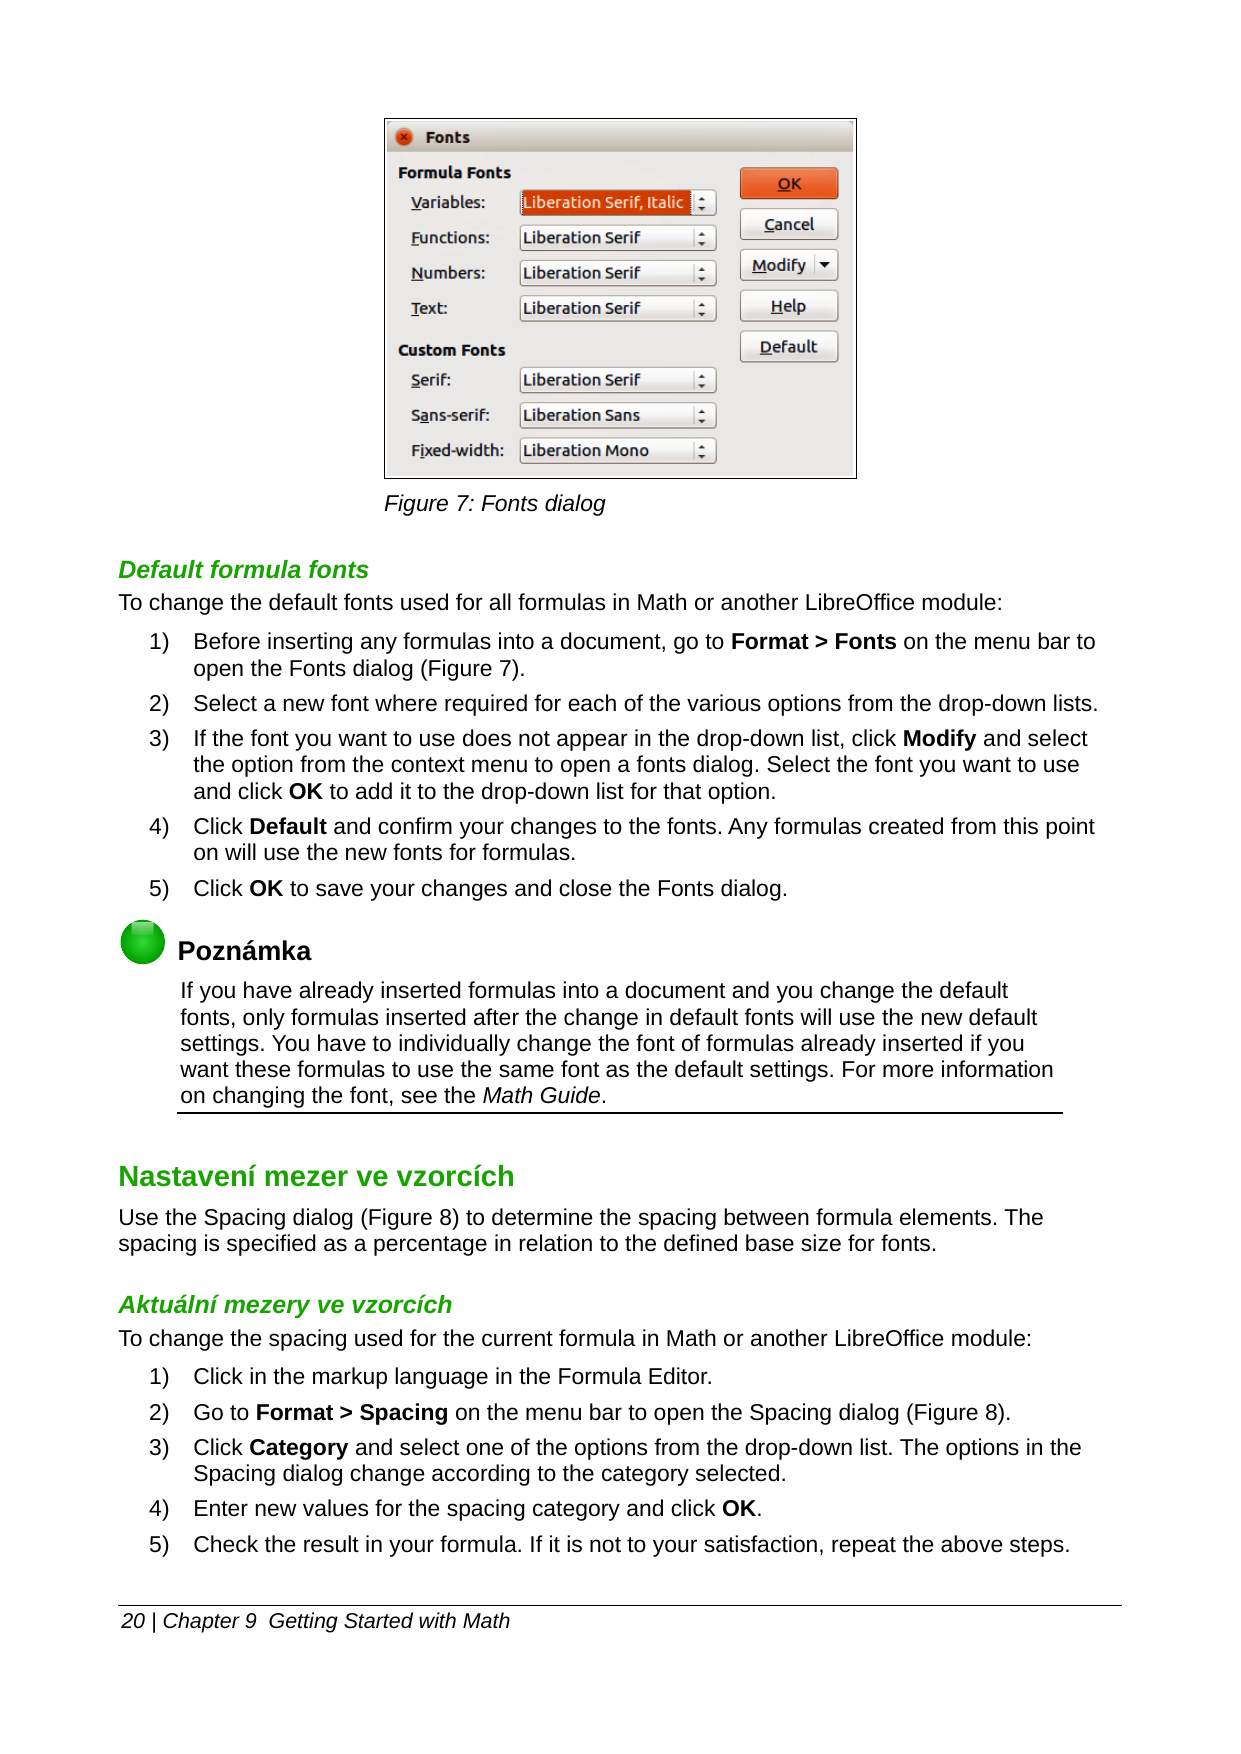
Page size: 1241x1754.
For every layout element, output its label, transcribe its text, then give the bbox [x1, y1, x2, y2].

list Click in the markup language in the Formula Editor. [169, 1363, 1122, 1390]
subtitle Default formula fonts [118, 555, 1122, 583]
subtitle Aktuální mezery ve vzorcích [118, 1290, 1122, 1318]
subtitle Nastavení mezer ve vzorcích [118, 1159, 1122, 1192]
text Use the Spacing dialog (Figure 8) to determine the spacing between formula elements. The spacing is specified as a percentage in relation to the defined base size for fonts. [118, 1204, 1122, 1257]
text If you have already inserted formulas into a document and you change the default fonts, only formulas inserted after the change in default fonts will use the new default settings. You have to individually change the font of formulas already inserted if you want these formulas to use the same font as the default settings. For more information on changing the font, see the Math Guide. [177, 974, 1063, 1112]
list Select a new font where required for each of the various options from the drop-down lists. [169, 690, 1122, 716]
list Click OK to save your changes and close the Fonts dialog. [169, 874, 1122, 901]
list Click Category and select one of the options from the drop-down list. The options in the Spacing dialog change according to the category selected. [169, 1434, 1122, 1486]
text To change the spacing used for the current formula in Math or another LibreOffice module: [118, 1324, 1122, 1351]
subtitle Poznámka [118, 917, 1122, 967]
list If the font you want to use does not appear in the drop-down list, click Modify and select the option from the context menu to open a fonts dialog. Select the font you want to use and click OK to add it to the drop-down list for that option. [169, 725, 1122, 804]
list Before inserting any formulas into a document, go to Format > Fonts on the menu bar to open the Fonts dialog (Figure 7). [169, 628, 1122, 681]
list Check the result in your formula. If it is not to your satisfaction, repeat the above steps. [169, 1531, 1122, 1557]
list Go to Format > Spacing on the menu bar to open the Spacing dialog (Figure 8). [169, 1398, 1122, 1425]
list Enter new values for the spacing category and click OK. [169, 1495, 1122, 1522]
text Figure 7: Fonts dialog [384, 490, 856, 517]
text To change the default fonts used for all formulas in Math or another LibreOffice module: [118, 589, 1122, 616]
picture [387, 121, 854, 476]
list Click Default and confirm your changes to the fonts. Any formulas created from this point on will use the new fonts for formulas. [169, 813, 1122, 866]
